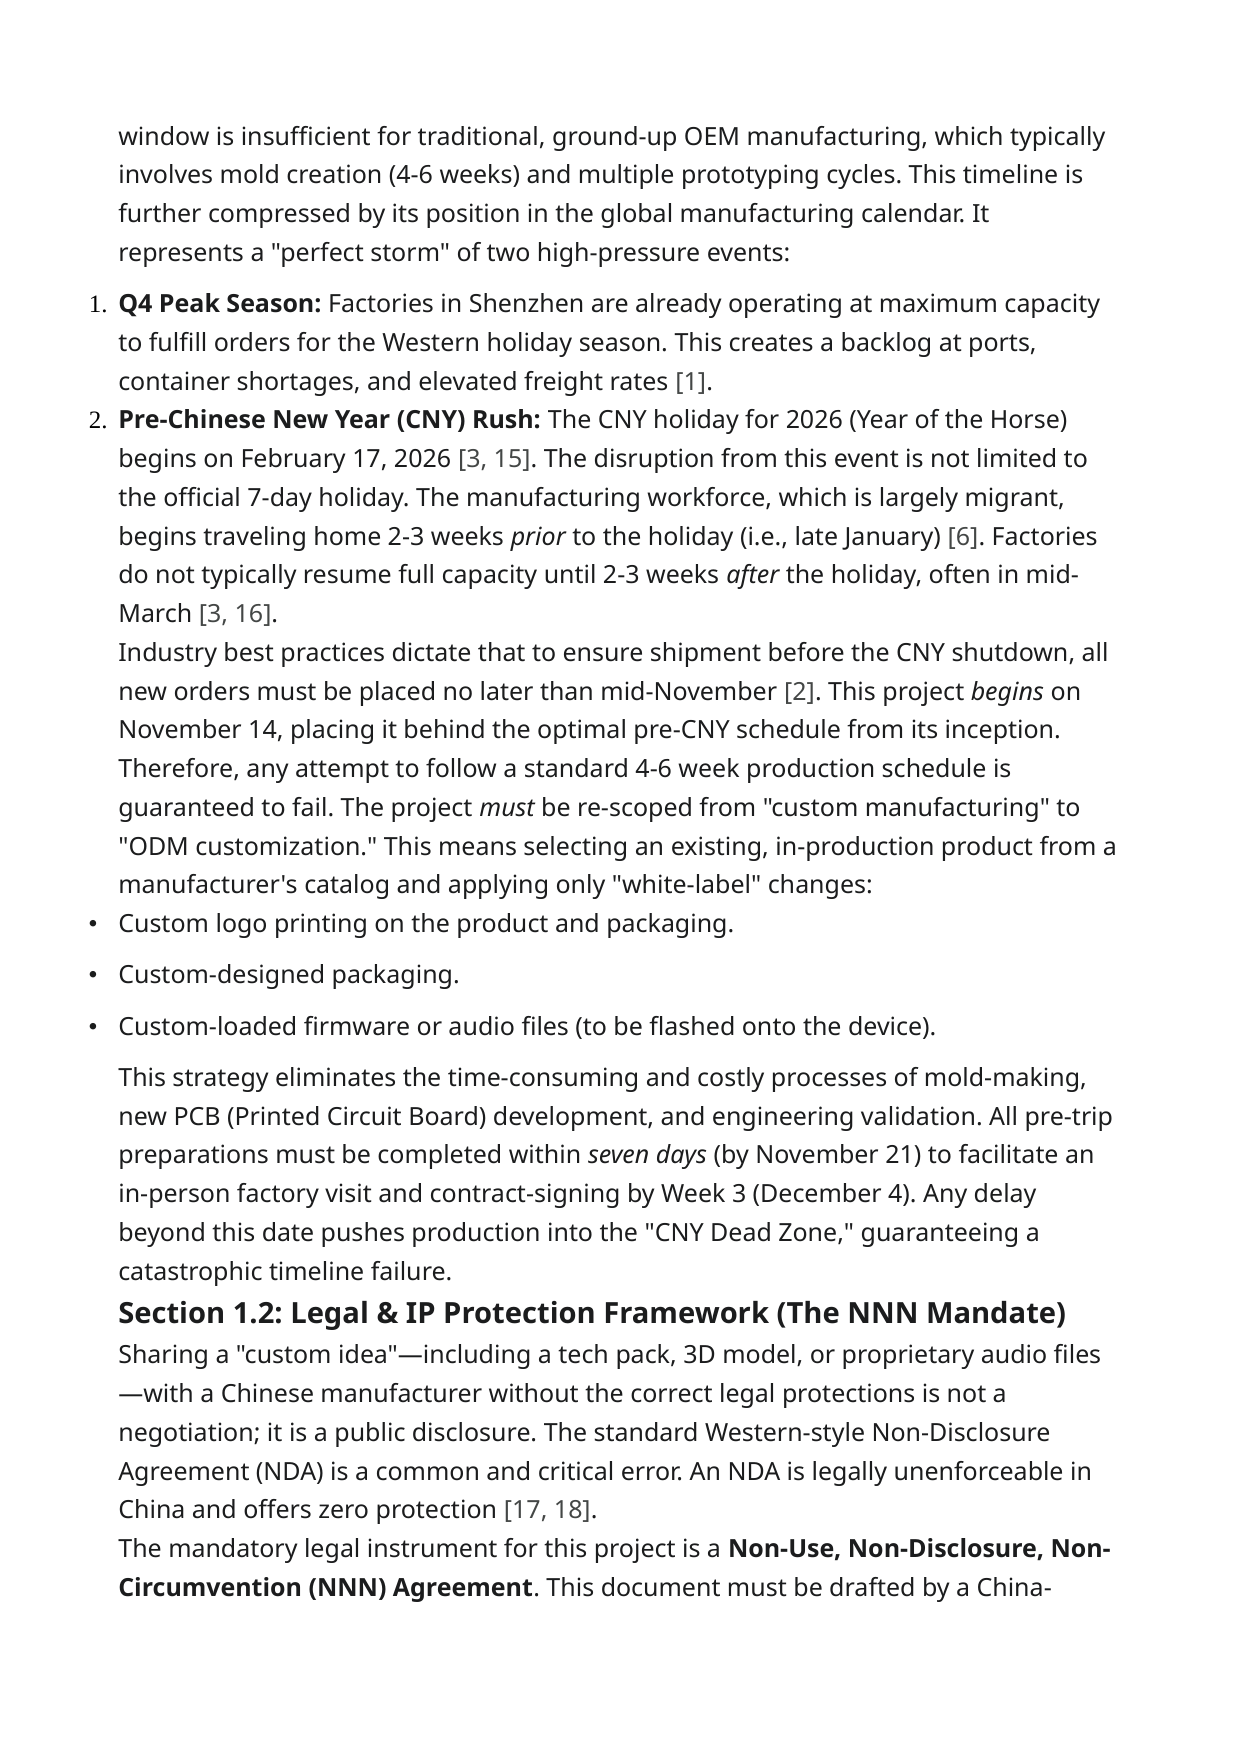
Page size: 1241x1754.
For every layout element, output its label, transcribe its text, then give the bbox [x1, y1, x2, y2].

text Sharing a "custom idea"—including a tech pack, 3D model, or proprietary audio files—with a Chinese manufacturer without the correct legal protections is not a negotiation; it is a public disclosure. The standard Western-style Non-Disclosure Agreement (NDA) is a common and critical error. An NDA is legally unenforceable in China and offers zero protection [17, 18]. [118, 1337, 1122, 1526]
list Custom logo printing on the product and packaging. [118, 906, 1122, 940]
subtitle Section 1.2: Legal & IP Protection Framework (The NNN Mandate) [118, 1292, 1122, 1332]
text Therefore, any attempt to follow a standard 4-6 week production schedule is guaranteed to fail. The project must be re-scoped from "custom manufacturing" to "ODM customization." This means selecting an existing, in-production product from a manufacturer's catalog and applying only "white-label" changes: [118, 751, 1122, 901]
text This strategy eliminates the time-consuming and costly processes of mold-making, new PCB (Printed Circuit Board) development, and engineering validation. All pre-trip preparations must be completed within seven days (by November 21) to facilitate an in-person factory visit and contract-signing by Week 3 (December 4). Any delay beyond this date pushes production into the "CNY Dead Zone," guaranteeing a catastrophic timeline failure. [118, 1059, 1122, 1287]
text window is insufficient for traditional, ground-up OEM manufacturing, which typically involves mold creation (4-6 weeks) and multiple prototyping cycles. This timeline is further compressed by its position in the global manufacturing calendar. It represents a "perfect storm" of two high-pressure events: [118, 118, 1122, 268]
list Q4 Peak Season: Factories in Shenzhen are already operating at maximum capacity to fulfill orders for the Western holiday season. This creates a backlog at ports, container shortages, and elevated freight rates [1]. [118, 286, 1122, 397]
list Custom-designed packaging. [118, 957, 1122, 991]
text The mandatory legal instrument for this project is a Non-Use, Non-Disclosure, Non-Circumvention (NNN) Agreement. This document must be drafted by a China- [118, 1531, 1122, 1604]
list Pre-Chinese New Year (CNY) Rush: The CNY holiday for 2026 (Year of the Horse) begins on February 17, 2026 [3, 15]. The disruption from this event is not limited to the official 7-day holiday. The manufacturing workforce, which is largely migrant, begins traveling home 2-3 weeks prior to the holiday (i.e., late January) [6]. Factories do not typically resume full capacity until 2-3 weeks after the holiday, often in mid-March [3, 16]. [118, 402, 1122, 630]
list Custom-loaded firmware or audio files (to be flashed onto the device). [118, 1008, 1122, 1042]
text Industry best practices dictate that to ensure shipment before the CNY shutdown, all new orders must be placed no later than mid-November [2]. This project begins on November 14, placing it behind the optimal pre-CNY schedule from its inception. [118, 634, 1122, 746]
